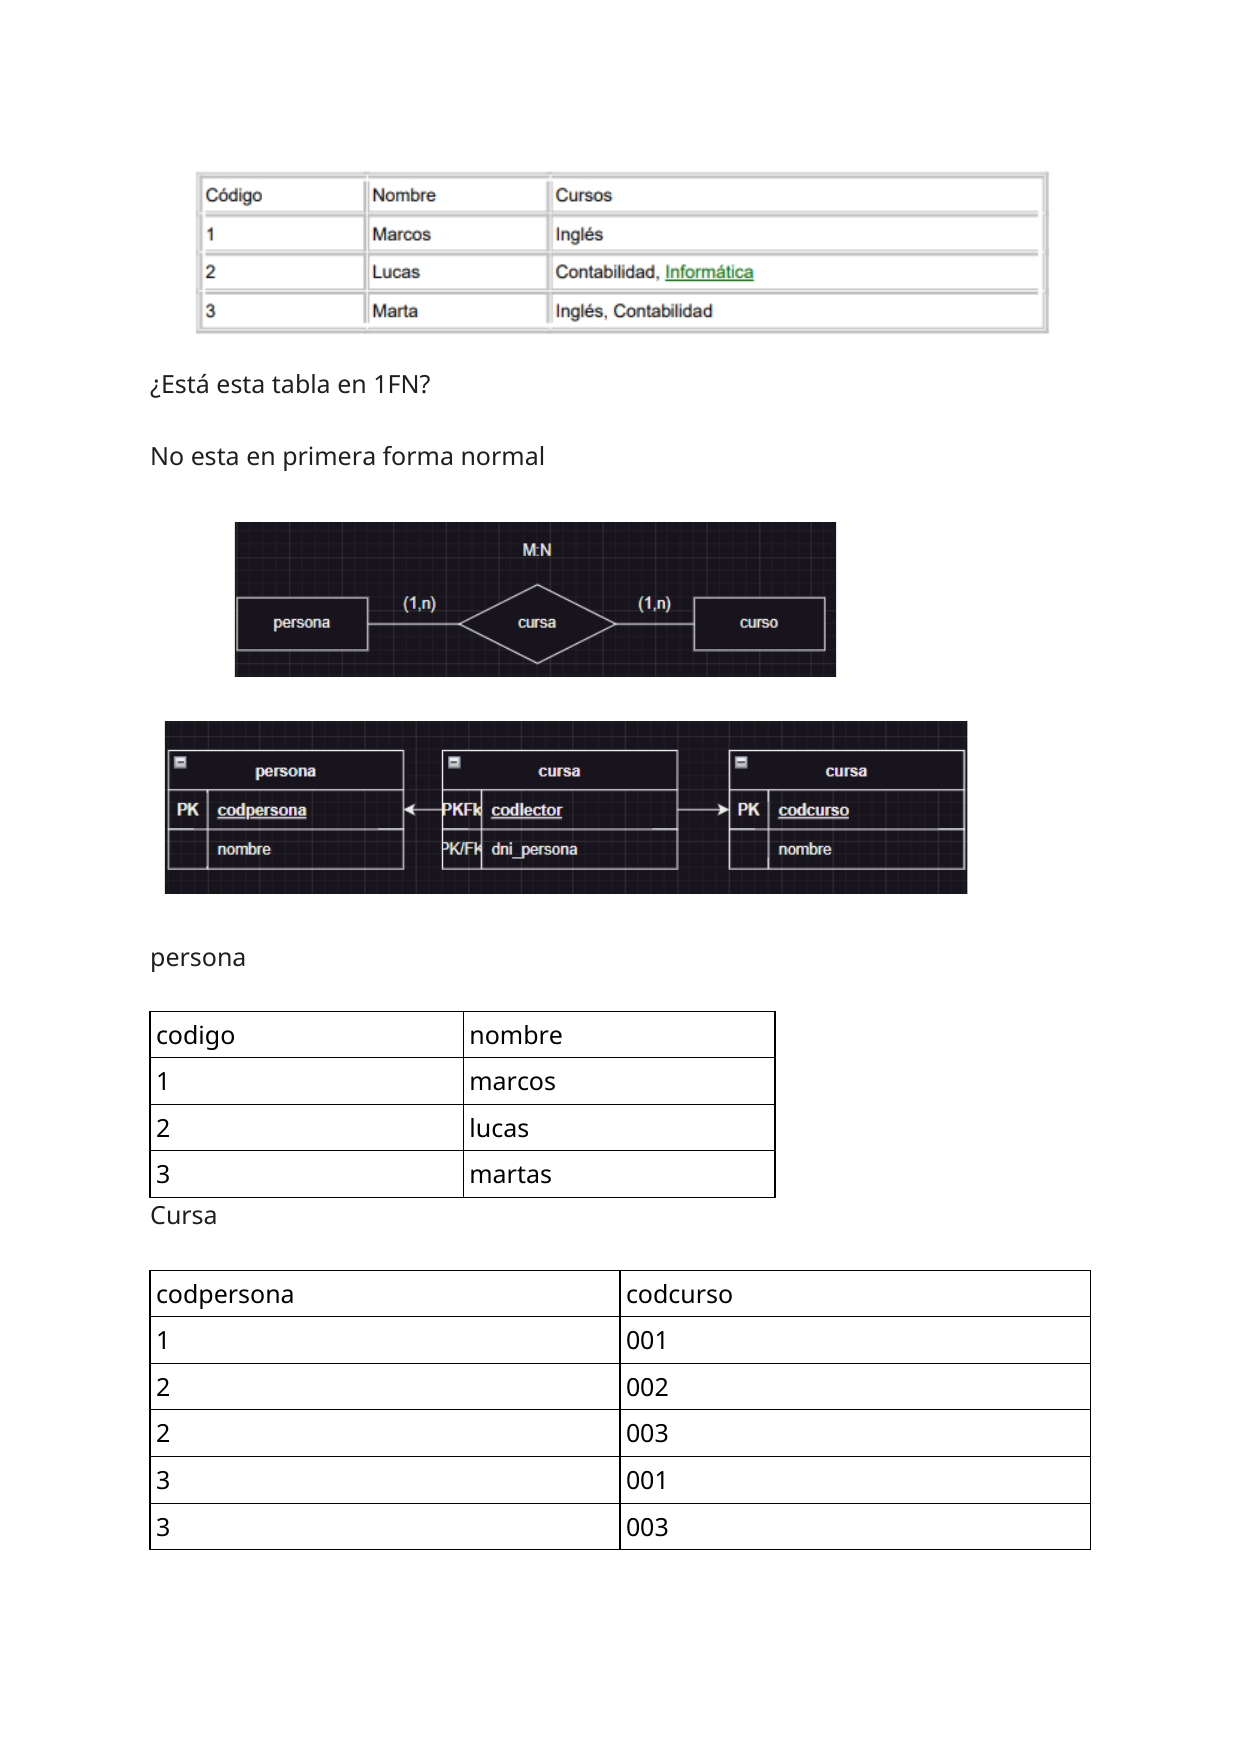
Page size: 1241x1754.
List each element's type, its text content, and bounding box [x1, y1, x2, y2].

table_cell 001 [621, 1317, 1090, 1363]
table_header codcurso [621, 1271, 1090, 1316]
table_cell 2 [151, 1410, 619, 1456]
table_cell 002 [621, 1364, 1090, 1409]
table_cell 003 [621, 1410, 1090, 1456]
table_cell 3 [151, 1504, 619, 1549]
text ¿Está esta tabla en 1FN? [150, 367, 1053, 401]
picture [164, 721, 968, 894]
text persona [150, 939, 1053, 973]
text Cursa [150, 1198, 1053, 1232]
table_cell 2 [151, 1105, 463, 1150]
table_header codigo [151, 1012, 463, 1057]
table_cell marcos [464, 1058, 774, 1104]
table_header codpersona [151, 1271, 619, 1316]
table_header nombre [464, 1012, 774, 1057]
table_cell 1 [151, 1058, 463, 1104]
table_cell 3 [151, 1151, 463, 1197]
table_cell martas [464, 1151, 774, 1197]
table_cell 3 [151, 1457, 619, 1502]
table_cell lucas [464, 1105, 774, 1150]
picture [150, 150, 1091, 367]
table_cell 1 [151, 1317, 619, 1363]
table_cell 003 [621, 1504, 1090, 1549]
table_cell 001 [621, 1457, 1090, 1502]
picture [234, 522, 837, 677]
text No esta en primera forma normal [150, 438, 1053, 472]
table_cell 2 [151, 1364, 619, 1409]
